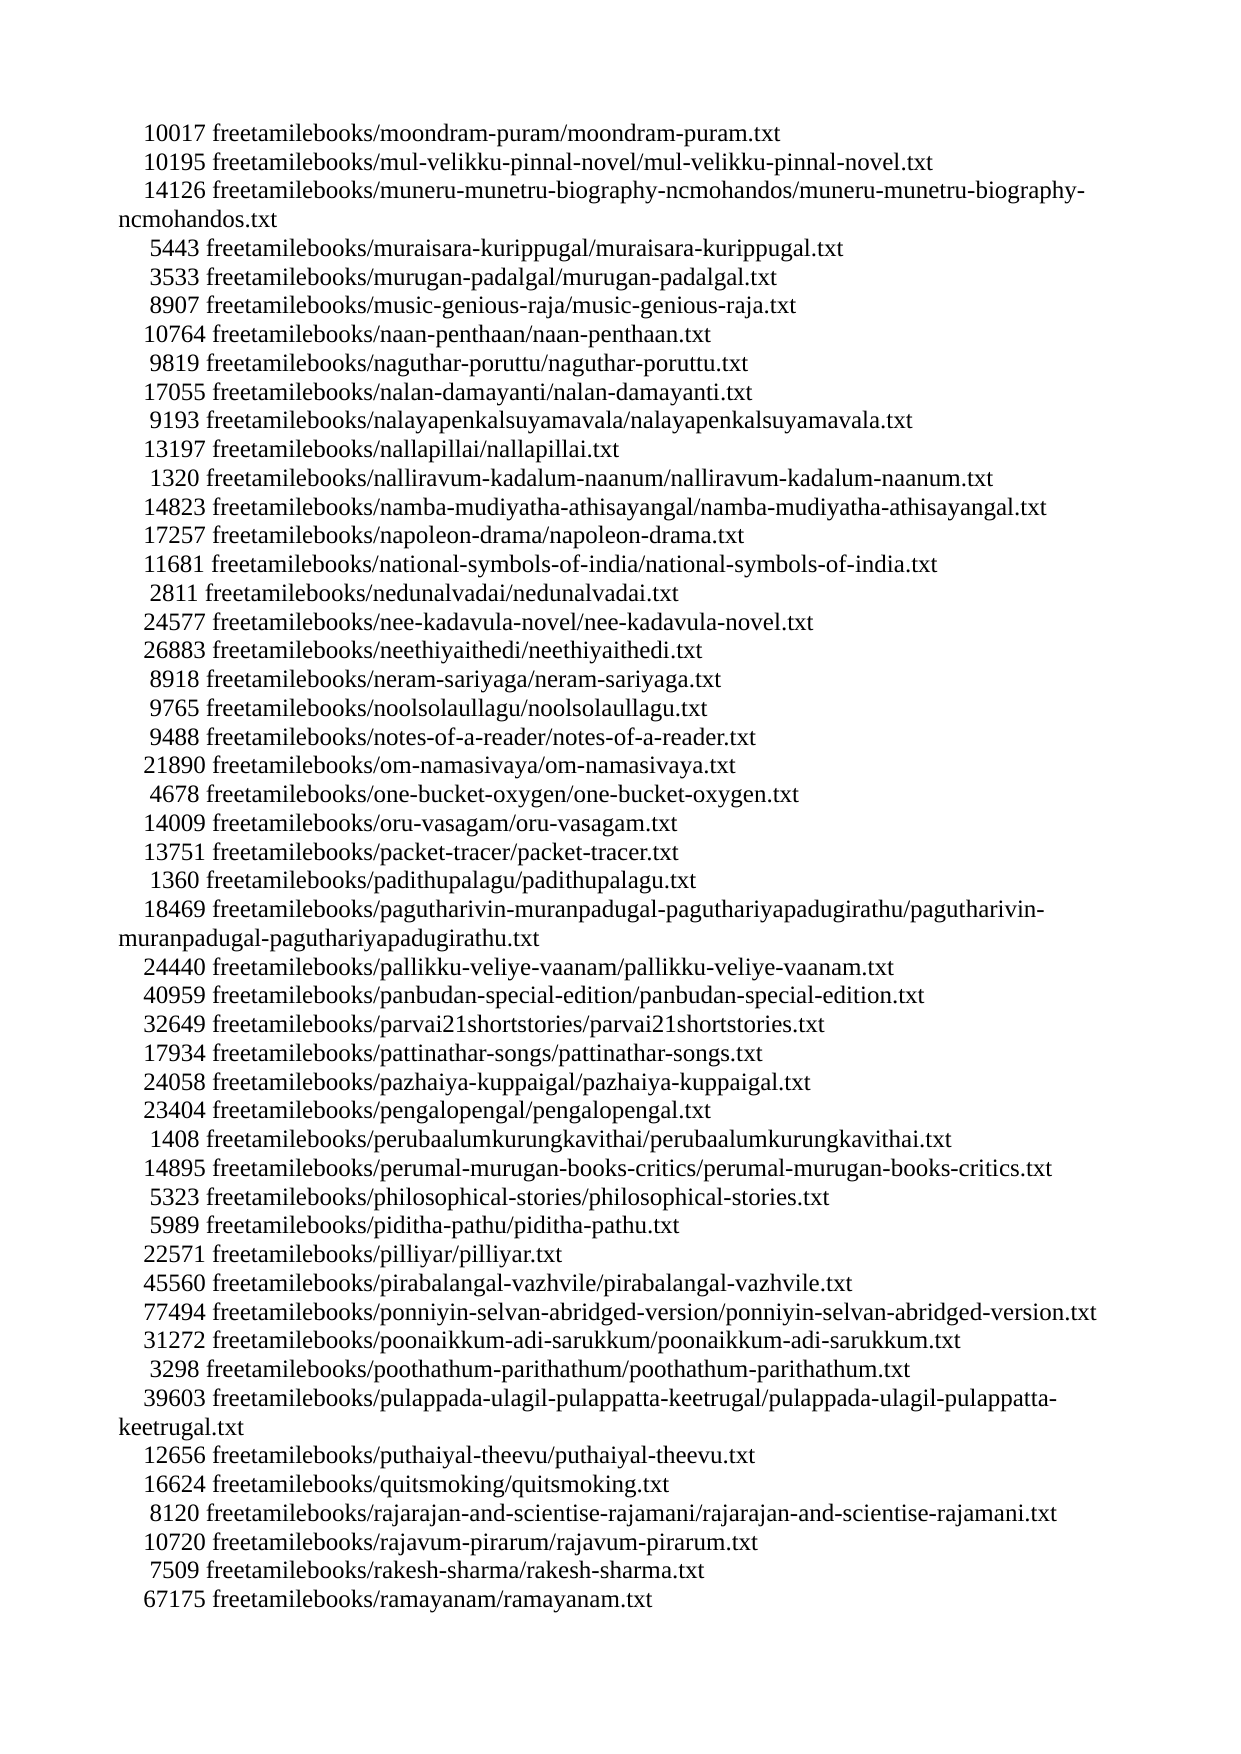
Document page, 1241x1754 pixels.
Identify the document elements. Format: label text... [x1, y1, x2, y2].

text 16624 freetamilebooks/quitsmoking/quitsmoking.txt [118, 1469, 1122, 1498]
text 24440 freetamilebooks/pallikku-veliye-vaanam/pallikku-veliye-vaanam.txt [118, 952, 1122, 981]
text 17055 freetamilebooks/nalan-damayanti/nalan-damayanti.txt [118, 377, 1122, 406]
text 10720 freetamilebooks/rajavum-pirarum/rajavum-pirarum.txt [118, 1527, 1122, 1556]
text 8918 freetamilebooks/neram-sariyaga/neram-sariyaga.txt [118, 664, 1122, 693]
text 12656 freetamilebooks/puthaiyal-theevu/puthaiyal-theevu.txt [118, 1441, 1122, 1469]
text 40959 freetamilebooks/panbudan-special-edition/panbudan-special-edition.txt [118, 981, 1122, 1009]
text 9819 freetamilebooks/naguthar-poruttu/naguthar-poruttu.txt [118, 348, 1122, 377]
text 26883 freetamilebooks/neethiyaithedi/neethiyaithedi.txt [118, 636, 1122, 664]
text 13197 freetamilebooks/nallapillai/nallapillai.txt [118, 434, 1122, 463]
text 32649 freetamilebooks/parvai21shortstories/parvai21shortstories.txt [118, 1009, 1122, 1038]
text 3298 freetamilebooks/poothathum-parithathum/poothathum-parithathum.txt [118, 1354, 1122, 1383]
text 13751 freetamilebooks/packet-tracer/packet-tracer.txt [118, 837, 1122, 866]
text 5443 freetamilebooks/muraisara-kurippugal/muraisara-kurippugal.txt [118, 233, 1122, 262]
text 7509 freetamilebooks/rakesh-sharma/rakesh-sharma.txt [118, 1556, 1122, 1584]
text 14895 freetamilebooks/perumal-murugan-books-critics/perumal-murugan-books-critics.txt [118, 1153, 1122, 1182]
text 21890 freetamilebooks/om-namasivaya/om-namasivaya.txt [118, 751, 1122, 779]
text 1320 freetamilebooks/nalliravum-kadalum-naanum/nalliravum-kadalum-naanum.txt [118, 463, 1122, 492]
text 45560 freetamilebooks/pirabalangal-vazhvile/pirabalangal-vazhvile.txt [118, 1268, 1122, 1297]
text 77494 freetamilebooks/ponniyin-selvan-abridged-version/ponniyin-selvan-abridged-version.txt [118, 1297, 1122, 1326]
text 9488 freetamilebooks/notes-of-a-reader/notes-of-a-reader.txt [118, 722, 1122, 751]
text 5989 freetamilebooks/piditha-pathu/piditha-pathu.txt [118, 1211, 1122, 1239]
text 9193 freetamilebooks/nalayapenkalsuyamavala/nalayapenkalsuyamavala.txt [118, 406, 1122, 434]
text 23404 freetamilebooks/pengalopengal/pengalopengal.txt [118, 1096, 1122, 1124]
text 2811 freetamilebooks/nedunalvadai/nedunalvadai.txt [118, 578, 1122, 607]
text 4678 freetamilebooks/one-bucket-oxygen/one-bucket-oxygen.txt [118, 779, 1122, 808]
text 18469 freetamilebooks/pagutharivin-muranpadugal-paguthariyapadugirathu/pagutharivin-muranpadugal-paguthariyapadugirathu.txt [118, 894, 1122, 952]
text 1408 freetamilebooks/perubaalumkurungkavithai/perubaalumkurungkavithai.txt [118, 1124, 1122, 1153]
text 3533 freetamilebooks/murugan-padalgal/murugan-padalgal.txt [118, 262, 1122, 291]
text 11681 freetamilebooks/national-symbols-of-india/national-symbols-of-india.txt [118, 549, 1122, 578]
text 17257 freetamilebooks/napoleon-drama/napoleon-drama.txt [118, 521, 1122, 549]
text 14823 freetamilebooks/namba-mudiyatha-athisayangal/namba-mudiyatha-athisayangal.txt [118, 492, 1122, 521]
text 10195 freetamilebooks/mul-velikku-pinnal-novel/mul-velikku-pinnal-novel.txt [118, 147, 1122, 176]
text 1360 freetamilebooks/padithupalagu/padithupalagu.txt [118, 866, 1122, 894]
text 39603 freetamilebooks/pulappada-ulagil-pulappatta-keetrugal/pulappada-ulagil-pulappatta-keetrugal.txt [118, 1383, 1122, 1441]
text 8907 freetamilebooks/music-genious-raja/music-genious-raja.txt [118, 291, 1122, 319]
text 9765 freetamilebooks/noolsolaullagu/noolsolaullagu.txt [118, 693, 1122, 722]
text 14009 freetamilebooks/oru-vasagam/oru-vasagam.txt [118, 808, 1122, 837]
text 8120 freetamilebooks/rajarajan-and-scientise-rajamani/rajarajan-and-scientise-rajamani.txt [118, 1498, 1122, 1527]
text 10764 freetamilebooks/naan-penthaan/naan-penthaan.txt [118, 319, 1122, 348]
text 31272 freetamilebooks/poonaikkum-adi-sarukkum/poonaikkum-adi-sarukkum.txt [118, 1326, 1122, 1354]
text 67175 freetamilebooks/ramayanam/ramayanam.txt [118, 1584, 1122, 1613]
text 5323 freetamilebooks/philosophical-stories/philosophical-stories.txt [118, 1182, 1122, 1211]
text 10017 freetamilebooks/moondram-puram/moondram-puram.txt [118, 118, 1122, 147]
text 22571 freetamilebooks/pilliyar/pilliyar.txt [118, 1239, 1122, 1268]
text 24058 freetamilebooks/pazhaiya-kuppaigal/pazhaiya-kuppaigal.txt [118, 1067, 1122, 1096]
text 17934 freetamilebooks/pattinathar-songs/pattinathar-songs.txt [118, 1038, 1122, 1067]
text 14126 freetamilebooks/muneru-munetru-biography-ncmohandos/muneru-munetru-biography-ncmohandos.txt [118, 176, 1122, 233]
text 24577 freetamilebooks/nee-kadavula-novel/nee-kadavula-novel.txt [118, 607, 1122, 636]
